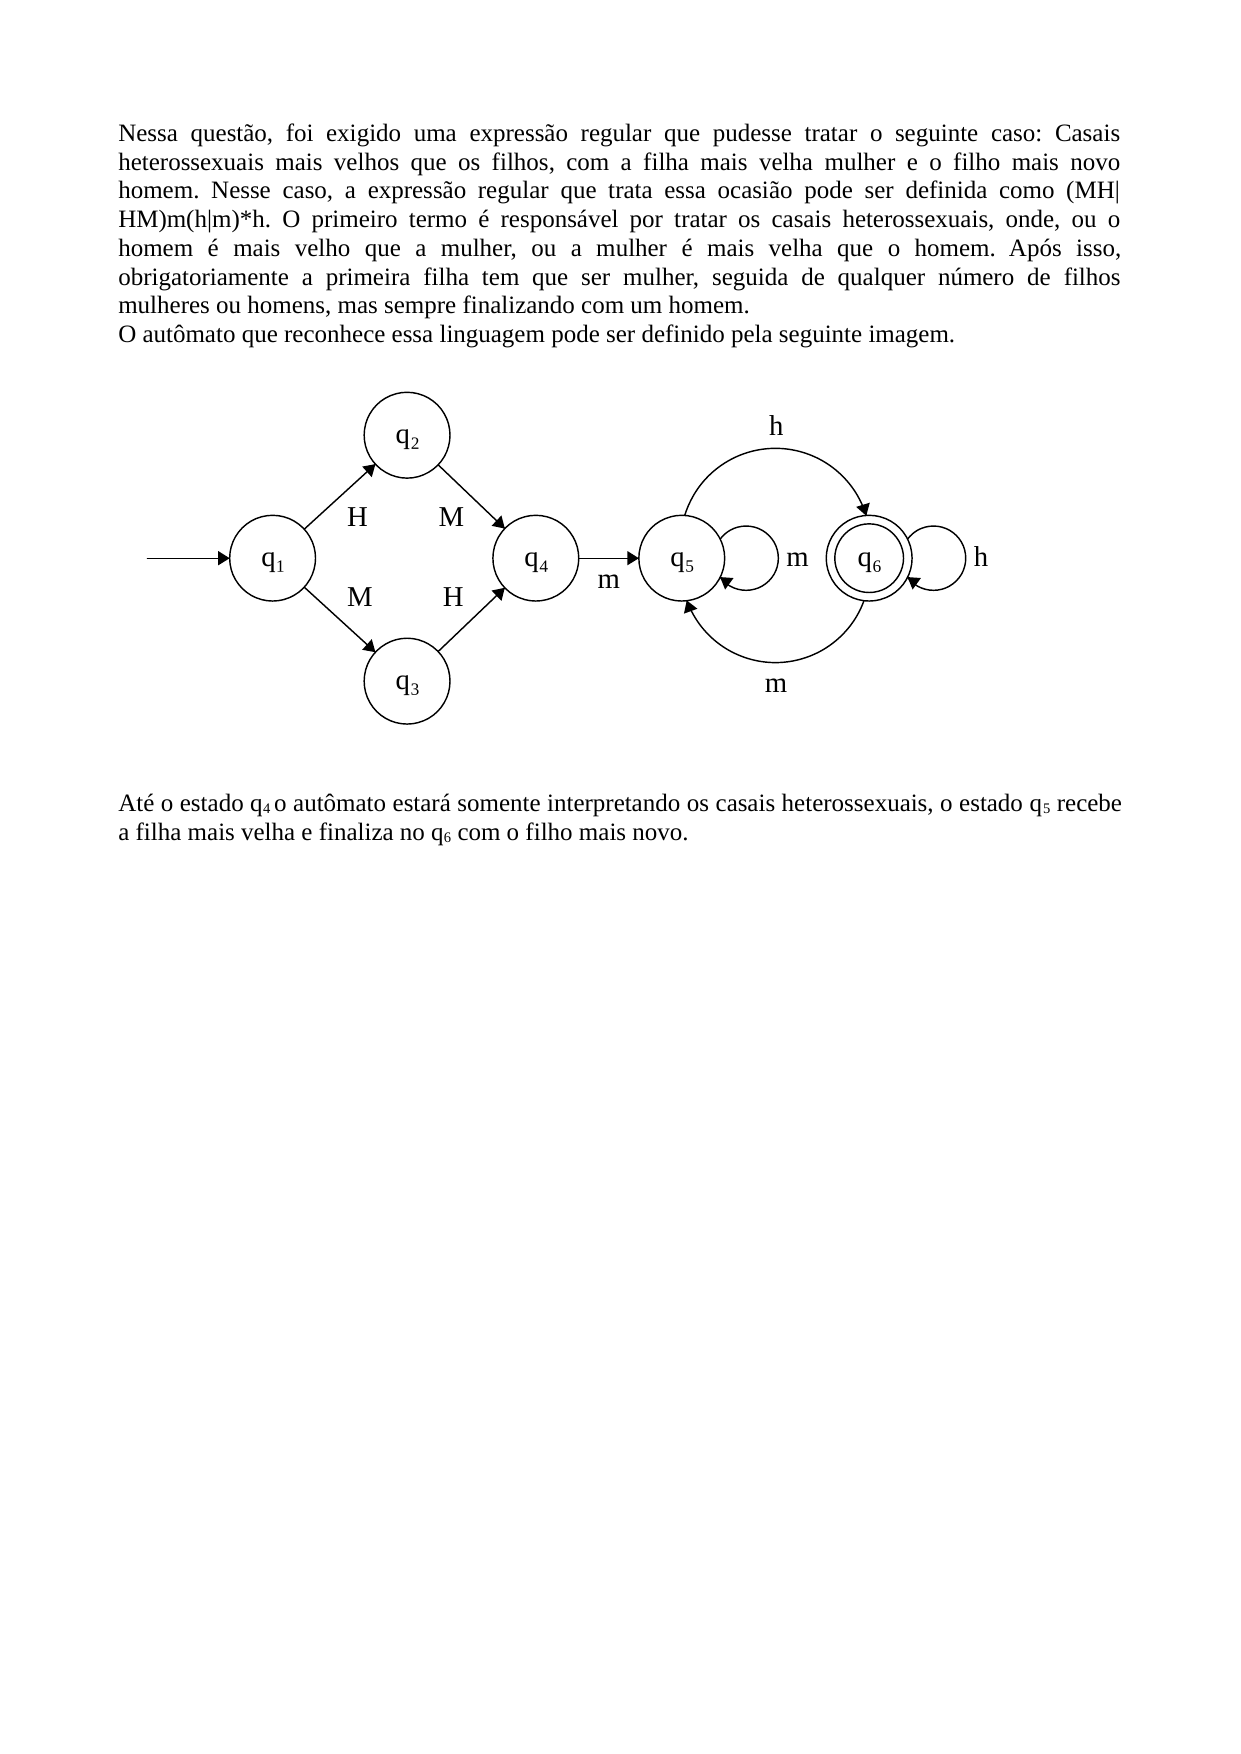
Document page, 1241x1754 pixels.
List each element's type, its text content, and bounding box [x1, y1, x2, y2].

text Até o estado q4 o autômato estará somente interpretando os casais heterossexuais, o estado q5 recebe a filha mais velha e finaliza no q6 com o filho mais novo. [118, 788, 1122, 845]
text Nessa questão, foi exigido uma expressão regular que pudesse tratar o seguinte caso: Casais heterossexuais mais velhos que os filhos, com a filha mais velha mulher e o filho mais novo homem. Nesse caso, a expressão regular que trata essa ocasião pode ser definida como (MH|HM)m(h|m)*h. O primeiro termo é responsável por tratar os casais heterossexuais, onde, ou o homem é mais velho que a mulher, ou a mulher é mais velha que o homem. Após isso, obrigatoriamente a primeira filha tem que ser mulher, seguida de qualquer número de filhos mulheres ou homens, mas sempre finalizando com um homem. [118, 118, 1122, 319]
text O autômato que reconhece essa linguagem pode ser definido pela seguinte imagem. [118, 319, 1122, 348]
